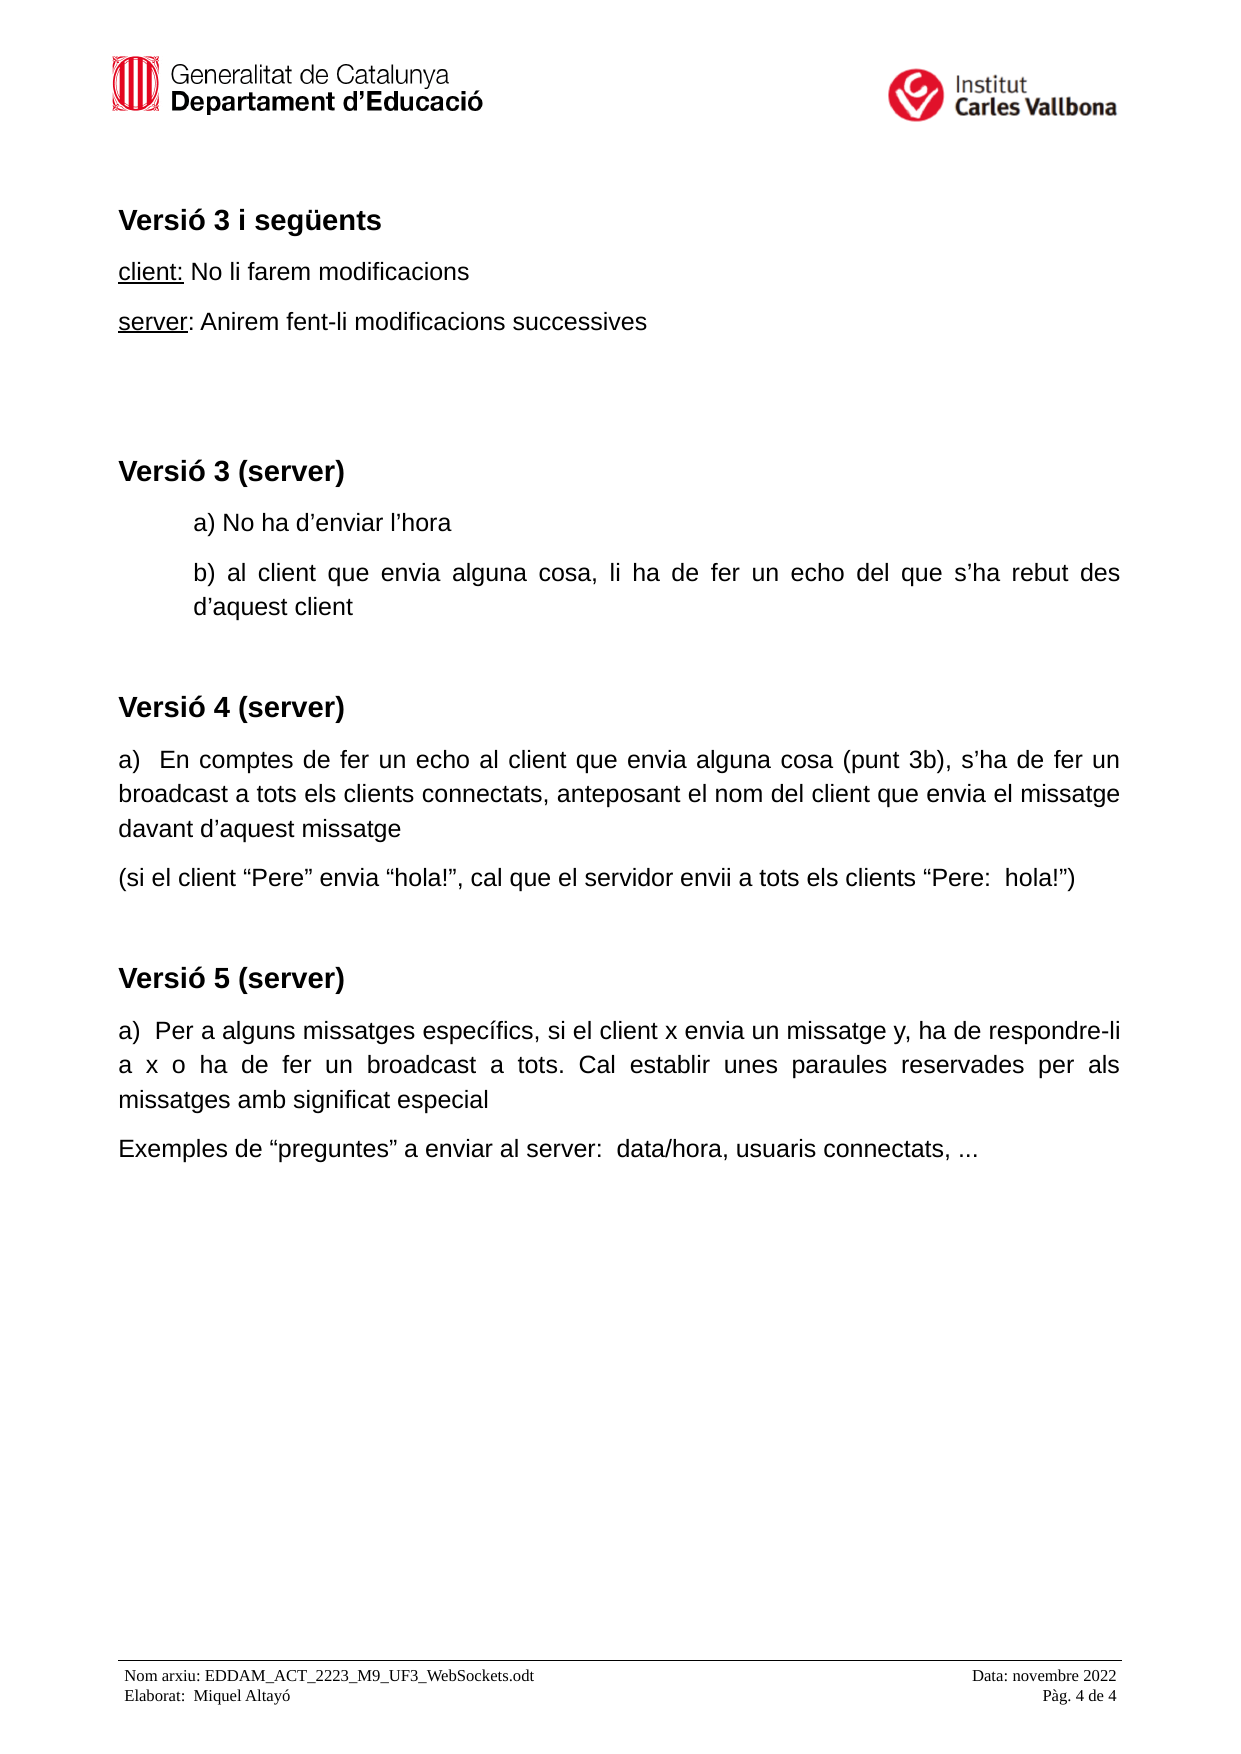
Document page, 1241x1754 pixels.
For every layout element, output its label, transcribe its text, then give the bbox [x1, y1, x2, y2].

text Versió 3 i següents [118, 203, 1122, 236]
picture [112, 56, 510, 119]
text (si el client “Pere” envia “hola!”, cal que el servidor envii a tots els clients “Pere: hola!”) [118, 863, 1122, 892]
text a) En comptes de fer un echo al client que envia alguna cosa (punt 3b), s’ha de fer un broadcast a tots els clients connectats, anteposant el nom del client que envia el missatge davant d’aquest missatge [118, 745, 1122, 843]
text Versió 3 (server) [118, 454, 1122, 487]
text client: No li farem modificacions [118, 257, 1122, 286]
text a) Per a alguns missatges específics, si el client x envia un missatge y, ha de respondre-li a x o ha de fer un broadcast a tots. Cal establir unes paraules reservades per als missatges amb significat especial [118, 1016, 1122, 1113]
text Exemples de “preguntes” a enviar al server: data/hora, usuaris connectats, ... [118, 1134, 1122, 1163]
text Versió 4 (server) [118, 690, 1122, 724]
text server: Anirem fent-li modificacions successives [118, 306, 1122, 335]
picture [886, 65, 1128, 124]
text a) No ha d’enviar l’hora [118, 508, 1122, 537]
text Versió 5 (server) [118, 961, 1122, 994]
text b) al client que envia alguna cosa, li ha de fer un echo del que s’ha rebut des d’aquest client [193, 557, 1122, 621]
